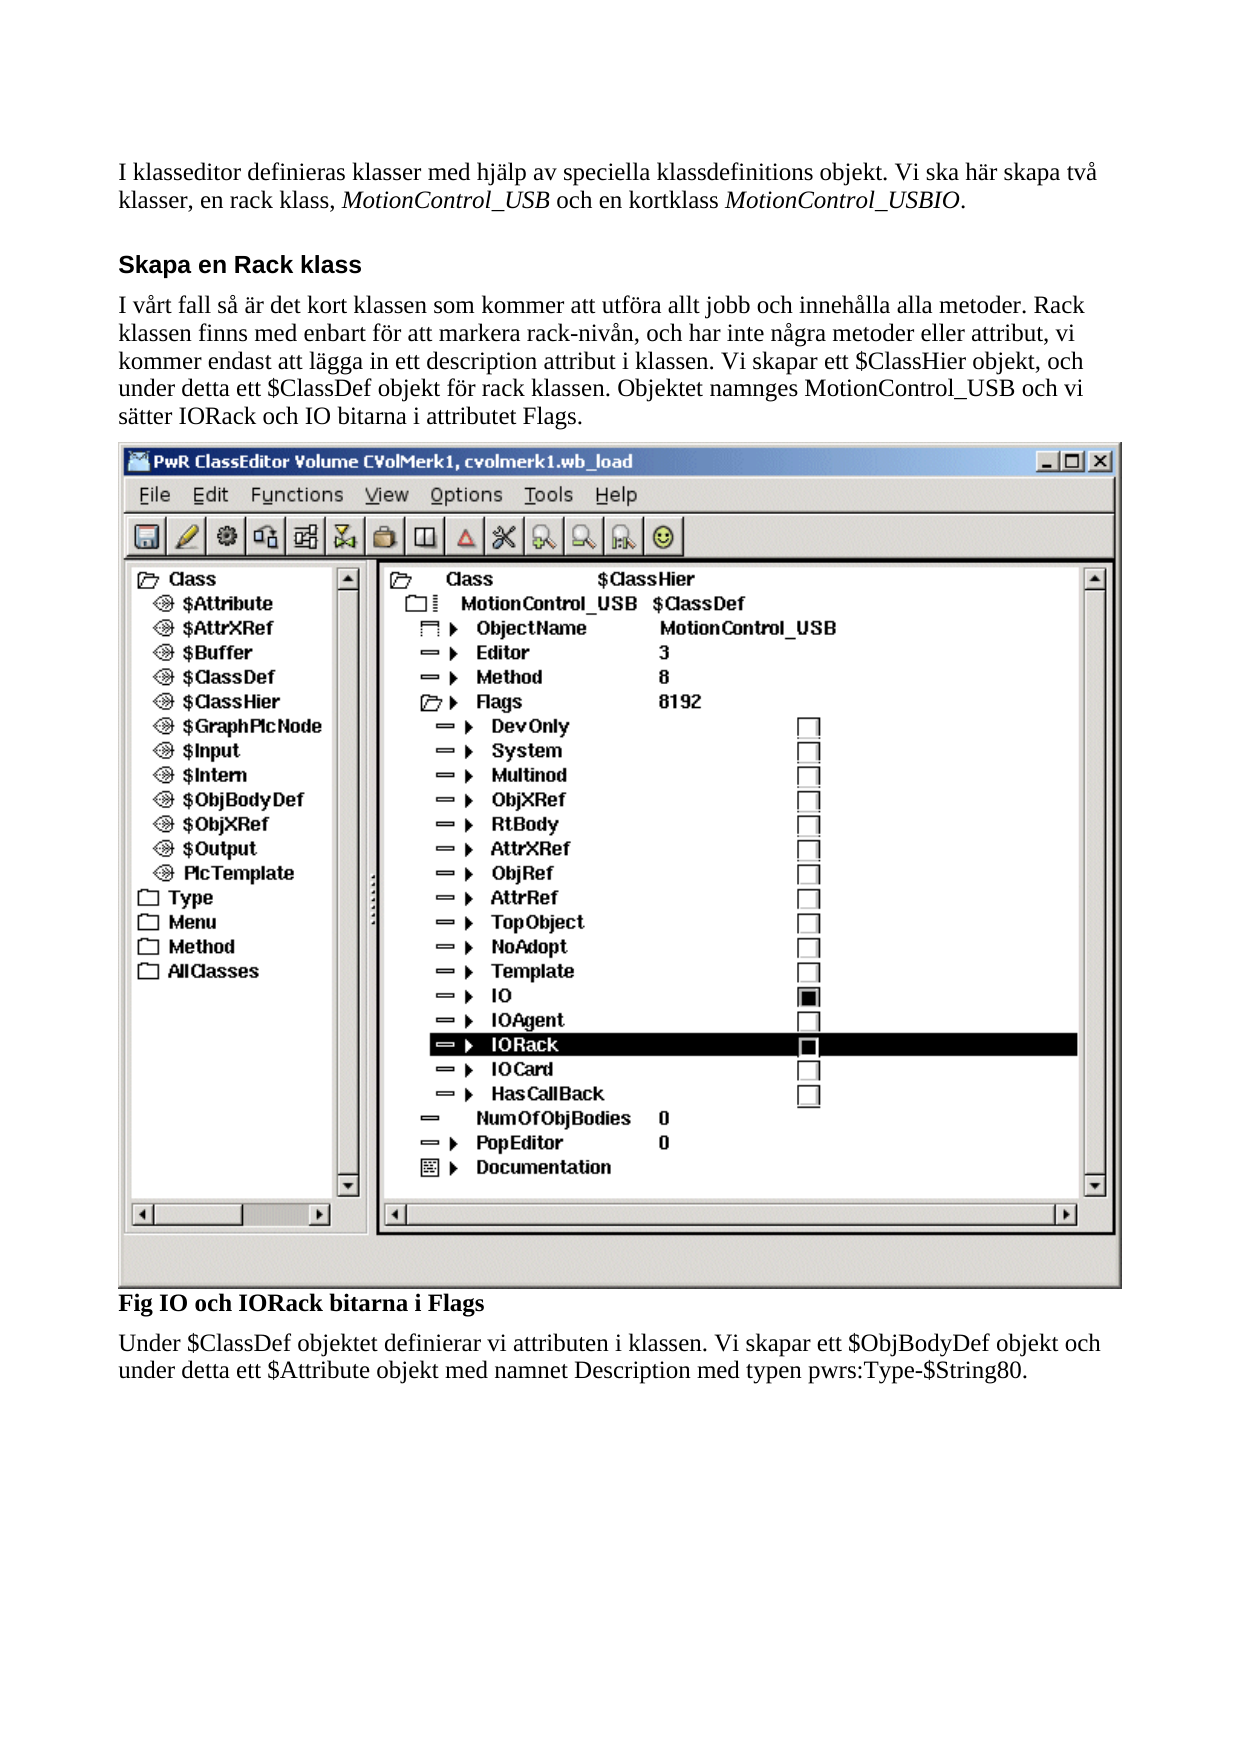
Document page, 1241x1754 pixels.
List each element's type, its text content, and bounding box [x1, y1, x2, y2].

subtitle Skapa en Rack klass [118, 251, 1122, 279]
text I vårt fall så är det kort klassen som kommer att utföra allt jobb och innehålla alla metoder. Rack klassen finns med enbart för att markera rack-nivån, och har inte några metoder eller attribut, vi kommer endast att lägga in ett description attribut i klassen. Vi skapar ett $ClassHier objekt, och under detta ett $ClassDef objekt för rack klassen. Objektet namnges MotionControl_USB och vi sätter IORack och IO bitarna i attributet Flags. [118, 291, 1122, 430]
text Under $ClassDef objektet definierar vi attributen i klassen. Vi skapar ett $ObjBodyDef objekt och under detta ett $Attribute objekt med namnet Description med typen pwrs:Type-$String80. [118, 1329, 1122, 1384]
text I klasseditor definieras klasser med hjälp av speciella klassdefinitions objekt. Vi ska här skapa två klasser, en rack klass, MotionControl_USB och en kortklass MotionControl_USBIO. [118, 158, 1122, 214]
picture [118, 442, 1122, 1289]
text Fig IO och IORack bitarna i Flags [118, 1289, 1122, 1316]
